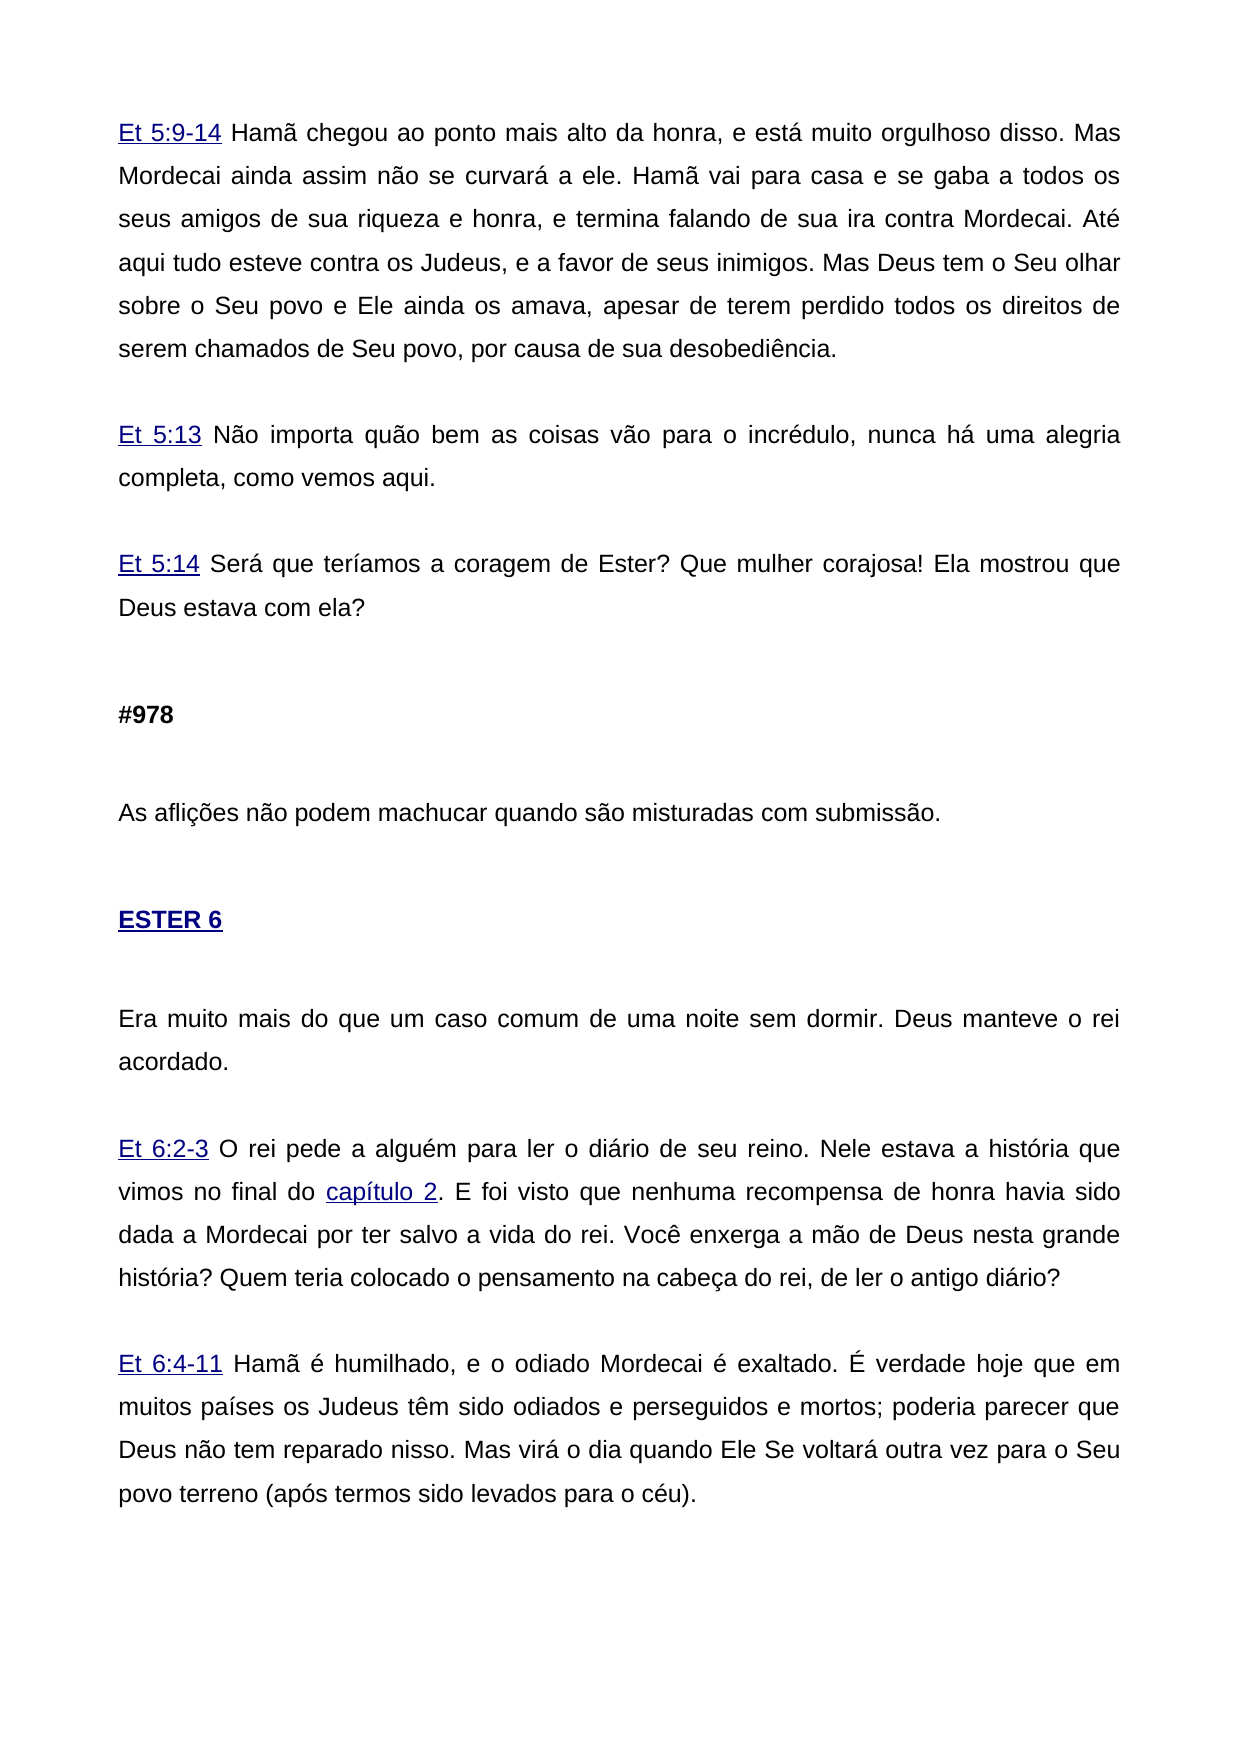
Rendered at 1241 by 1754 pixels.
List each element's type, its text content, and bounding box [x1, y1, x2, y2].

subtitle ESTER 6 [118, 905, 1122, 934]
text Et 5:14 Será que teríamos a coragem de Ester? Que mulher corajosa! Ela mostrou que Deus estava com ela? [118, 549, 1122, 621]
text Et 5:9-14 Hamã chegou ao ponto mais alto da honra, e está muito orgulhoso disso. Mas Mordecai ainda assim não se curvará a ele. Hamã vai para casa e se gaba a todos os seus amigos de sua riqueza e honra, e termina falando de sua ira contra Mordecai. Até aqui tudo esteve contra os Judeus, e a favor de seus inimigos. Mas Deus tem o Seu olhar sobre o Seu povo e Ele ainda os amava, apesar de terem perdido todos os direitos de serem chamados de Seu povo, por causa de sua desobediência. [118, 118, 1122, 362]
text Era muito mais do que um caso comum de uma noite sem dormir. Deus manteve o rei acordado. [118, 1004, 1122, 1076]
subtitle #978 [118, 699, 1122, 728]
text Et 5:13 Não importa quão bem as coisas vão para o incrédulo, nunca há uma alegria completa, como vemos aqui. [118, 420, 1122, 492]
text Et 6:4-11 Hamã é humilhado, e o odiado Mordecai é exaltado. É verdade hoje que em muitos países os Judeus têm sido odiados e perseguidos e mortos; poderia parecer que Deus não tem reparado nisso. Mas virá o dia quando Ele Se voltará outra vez para o Seu povo terreno (após termos sido levados para o céu). [118, 1349, 1122, 1507]
text Et 6:2-3 O rei pede a alguém para ler o diário de seu reino. Nele estava a história que vimos no final do capítulo 2. E foi visto que nenhuma recompensa de honra havia sido dada a Mordecai por ter salvo a vida do rei. Você enxerga a mão de Deus nesta grande história? Quem teria colocado o pensamento na cabeça do rei, de ler o antigo diário? [118, 1133, 1122, 1292]
text As aflições não podem machucar quando são misturadas com submissão. [118, 798, 1122, 827]
